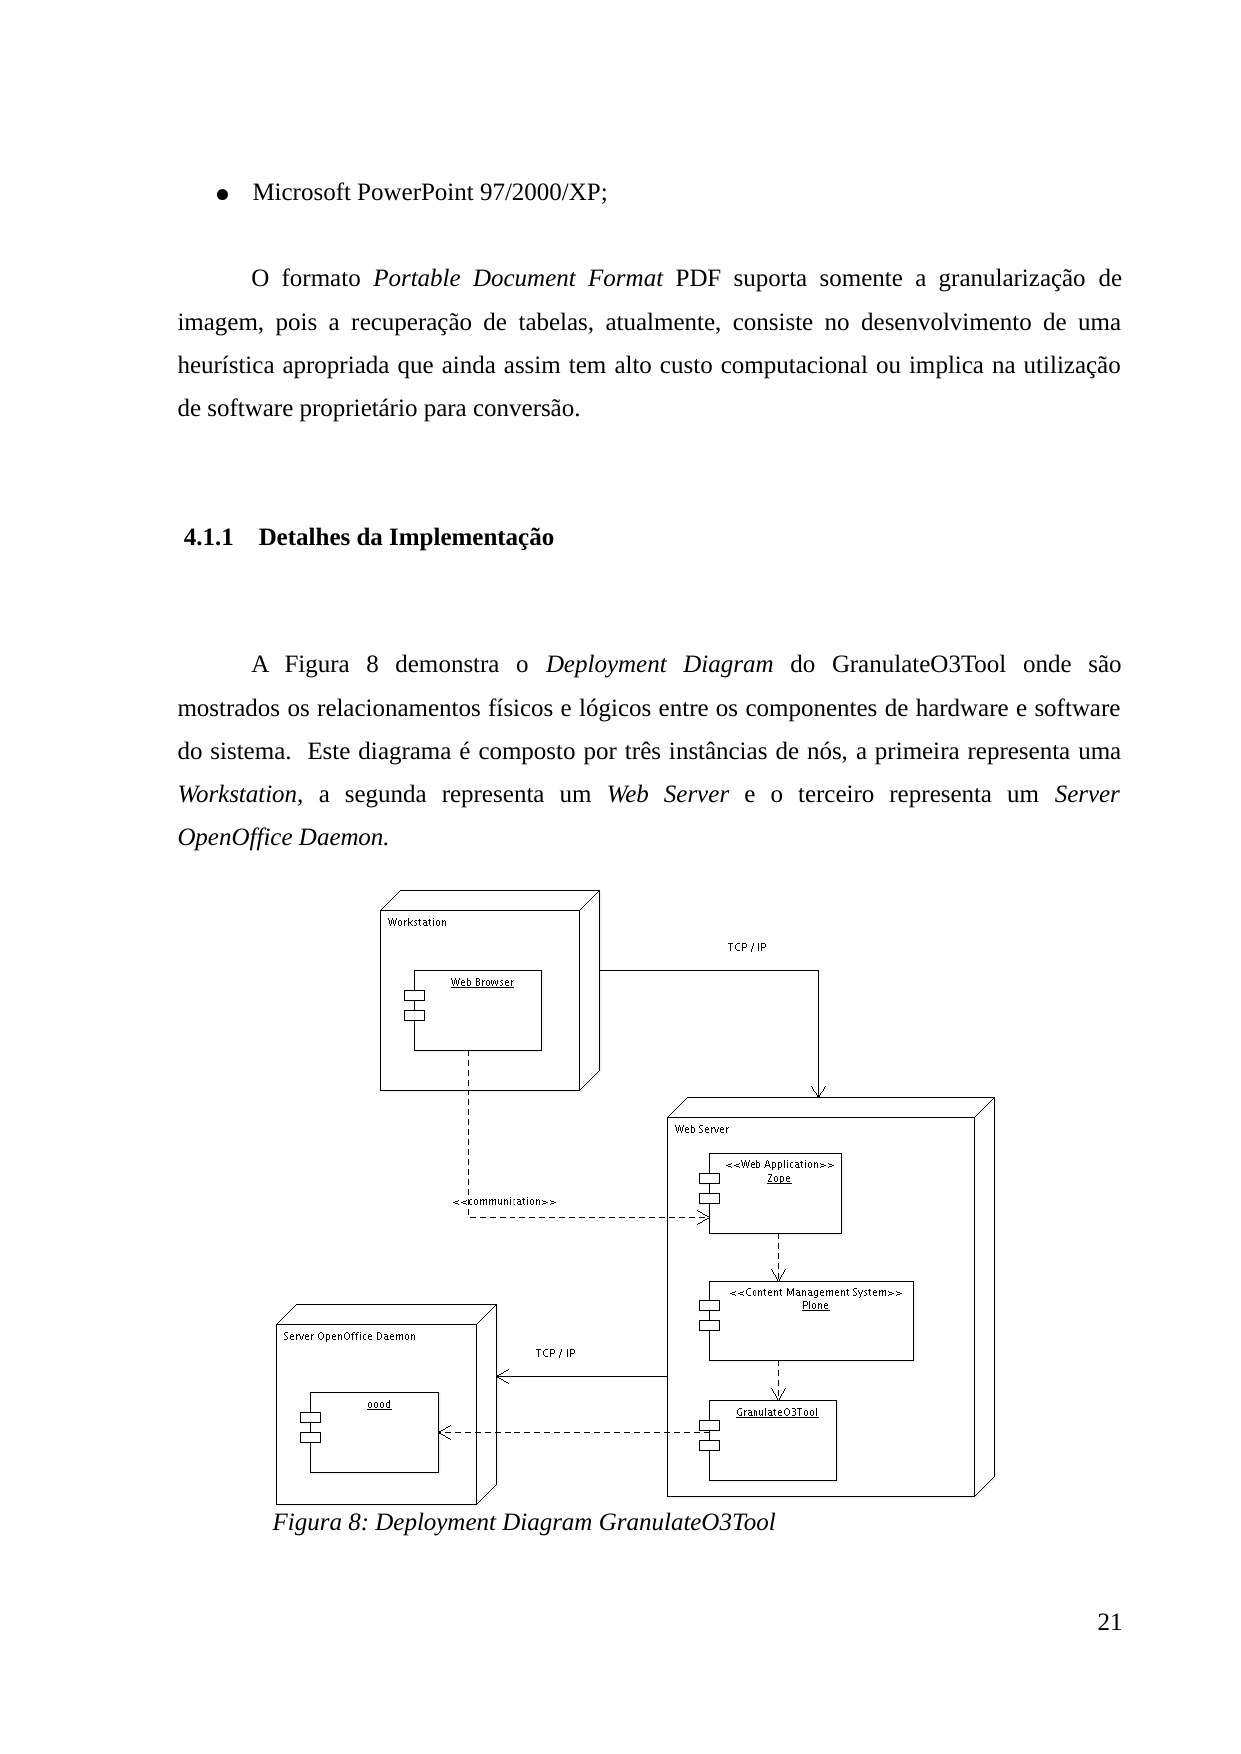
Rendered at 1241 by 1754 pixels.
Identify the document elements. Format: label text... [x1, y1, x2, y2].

subtitle 4.1.1 Detalhes da Implementação [177, 522, 1122, 551]
text O formato Portable Document Format PDF suporta somente a granularização de imagem, pois a recuperação de tabelas, atualmente, consiste no desenvolvimento de uma heurística apropriada que ainda assim tem alto custo computacional ou implica na utilização de software proprietário para conversão. [177, 263, 1122, 422]
text A Figura 8 demonstra o Deployment Diagram do GranulateO3Tool onde são mostrados os relacionamentos físicos e lógicos entre os componentes de hardware e software do sistema. Este diagrama é composto por três instâncias de nós, a primeira representa uma Workstation, a segunda representa um Web Server e o terceiro representa um Server OpenOffice Daemon. [177, 649, 1122, 851]
text Figura 8: Deployment Diagram GranulateO3Tool [272, 1507, 997, 1536]
picture [272, 886, 997, 1507]
list Microsoft PowerPoint 97/2000/XP; [215, 177, 1122, 206]
